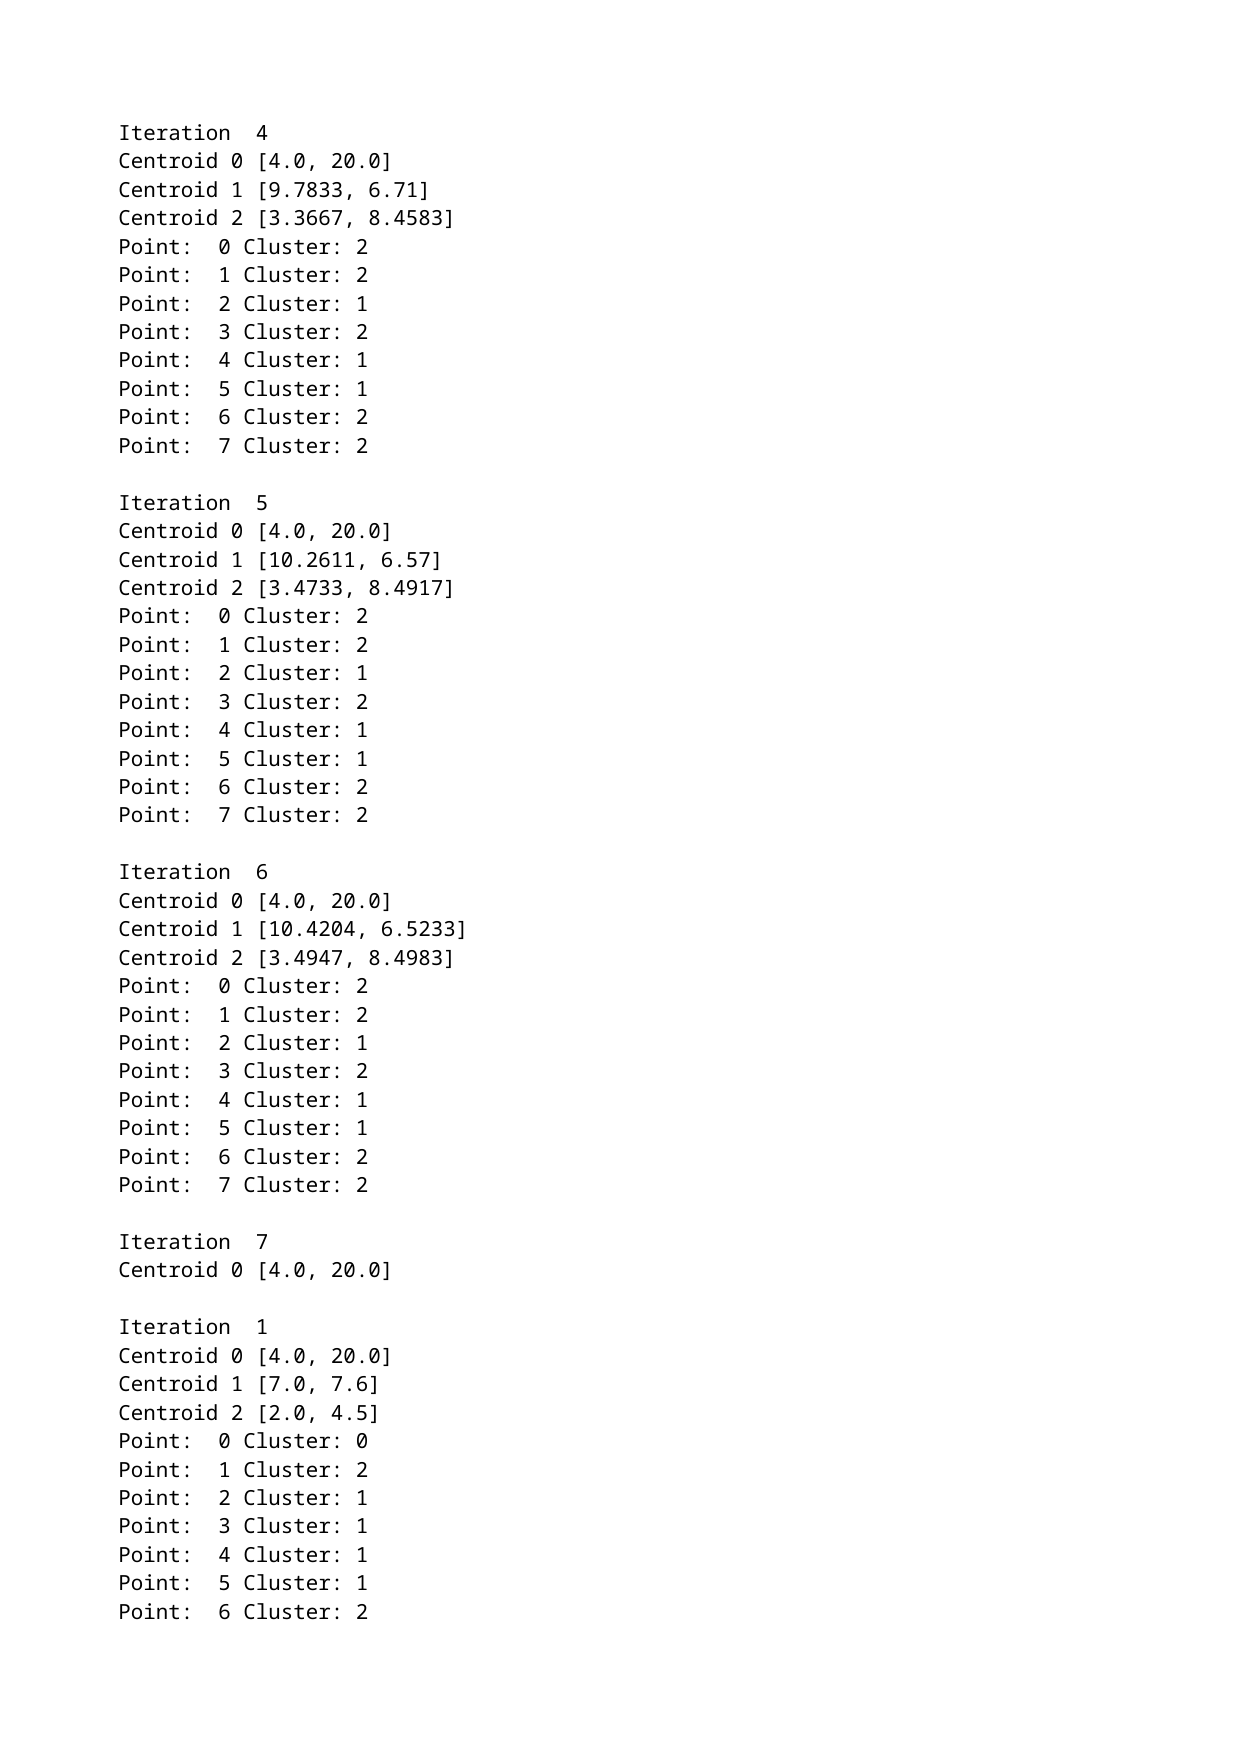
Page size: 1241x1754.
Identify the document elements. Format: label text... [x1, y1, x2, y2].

text Point: 7 Cluster: 2 [118, 431, 1122, 459]
text Point: 3 Cluster: 1 [118, 1512, 1122, 1540]
text Point: 6 Cluster: 2 [118, 1142, 1122, 1170]
text Point: 1 Cluster: 2 [118, 260, 1122, 289]
text Centroid 2 [3.4947, 8.4983] [118, 943, 1122, 971]
text Centroid 0 [4.0, 20.0] [118, 147, 1122, 175]
text Point: 3 Cluster: 2 [118, 687, 1122, 715]
text Point: 0 Cluster: 2 [118, 602, 1122, 630]
text Point: 6 Cluster: 2 [118, 772, 1122, 801]
text Point: 5 Cluster: 1 [118, 1568, 1122, 1597]
text Centroid 2 [3.4733, 8.4917] [118, 573, 1122, 602]
text Centroid 1 [7.0, 7.6] [118, 1369, 1122, 1398]
text Point: 2 Cluster: 1 [118, 1483, 1122, 1512]
text Point: 0 Cluster: 2 [118, 971, 1122, 1000]
text Point: 5 Cluster: 1 [118, 1113, 1122, 1142]
text Point: 1 Cluster: 2 [118, 630, 1122, 658]
text Iteration 7 [118, 1227, 1122, 1256]
text Point: 5 Cluster: 1 [118, 374, 1122, 402]
text Point: 4 Cluster: 1 [118, 346, 1122, 374]
text Point: 2 Cluster: 1 [118, 1028, 1122, 1057]
text Centroid 0 [4.0, 20.0] [118, 886, 1122, 914]
text Point: 3 Cluster: 2 [118, 317, 1122, 346]
text Point: 0 Cluster: 2 [118, 232, 1122, 260]
text Iteration 6 [118, 857, 1122, 886]
text Centroid 0 [4.0, 20.0] [118, 1256, 1122, 1284]
text Iteration 1 [118, 1312, 1122, 1341]
text Point: 7 Cluster: 2 [118, 801, 1122, 829]
text Point: 0 Cluster: 0 [118, 1426, 1122, 1455]
text Centroid 2 [2.0, 4.5] [118, 1398, 1122, 1426]
text Centroid 1 [9.7833, 6.71] [118, 175, 1122, 203]
text Point: 2 Cluster: 1 [118, 289, 1122, 317]
text Point: 3 Cluster: 2 [118, 1057, 1122, 1085]
text Point: 6 Cluster: 2 [118, 402, 1122, 431]
text Point: 4 Cluster: 1 [118, 1540, 1122, 1568]
text Point: 5 Cluster: 1 [118, 744, 1122, 772]
text Centroid 1 [10.4204, 6.5233] [118, 914, 1122, 943]
text Point: 1 Cluster: 2 [118, 1455, 1122, 1483]
text Iteration 5 [118, 488, 1122, 516]
text Centroid 2 [3.3667, 8.4583] [118, 203, 1122, 232]
text Point: 4 Cluster: 1 [118, 715, 1122, 744]
text Point: 4 Cluster: 1 [118, 1085, 1122, 1113]
text Centroid 0 [4.0, 20.0] [118, 1341, 1122, 1369]
text Point: 1 Cluster: 2 [118, 1000, 1122, 1028]
text Point: 7 Cluster: 2 [118, 1170, 1122, 1199]
text Centroid 0 [4.0, 20.0] [118, 516, 1122, 545]
text Iteration 4 [118, 118, 1122, 147]
text Point: 2 Cluster: 1 [118, 658, 1122, 687]
text Centroid 1 [10.2611, 6.57] [118, 545, 1122, 573]
text Point: 6 Cluster: 2 [118, 1597, 1122, 1625]
